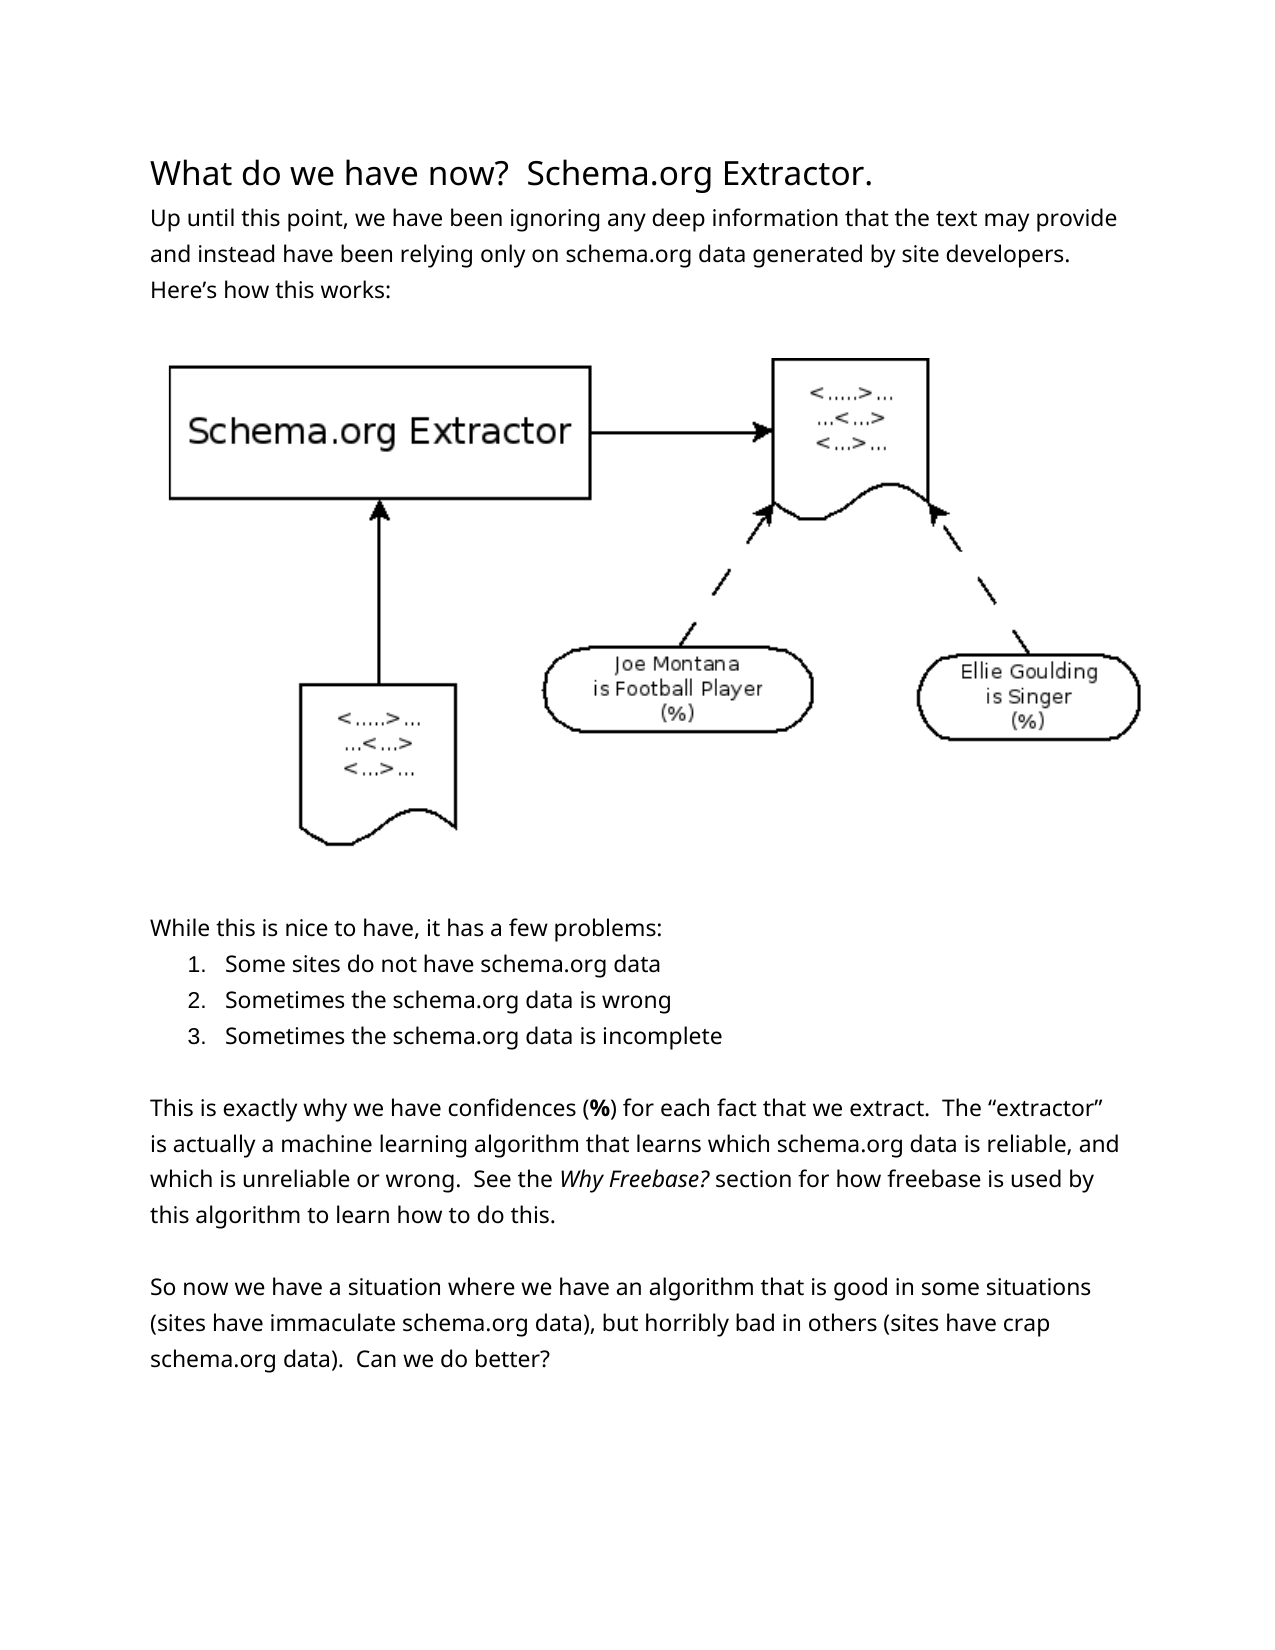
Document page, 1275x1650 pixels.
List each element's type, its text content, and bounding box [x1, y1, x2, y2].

list Sometimes the schema.org data is wrong [187, 984, 1125, 1015]
list Some sites do not have schema.org data [187, 948, 1125, 979]
subtitle What do we have now? Schema.org Extractor. [150, 150, 1125, 195]
list Sometimes the schema.org data is incomplete [187, 1020, 1125, 1051]
text Up until this point, we have been ignoring any deep information that the text may provide and instead have been relying only on schema.org data generated by site developers. Here’s how this works: [150, 202, 1125, 305]
text So now we have a situation where we have an algorithm that is good in some situations (sites have immaculate schema.org data), but horribly bad in others (sites have crap schema.org data). Can we do better? [150, 1271, 1125, 1374]
text This is exactly why we have confidences (%) for each fact that we extract. The “extractor” is actually a machine learning algorithm that learns which schema.org data is reliable, and which is unreliable or wrong. See the Why Freebase? section for how freebase is used by this algorithm to learn how to do this. [150, 1092, 1125, 1231]
picture [168, 358, 1144, 854]
text While this is nice to have, it has a few problems: [150, 912, 1125, 943]
